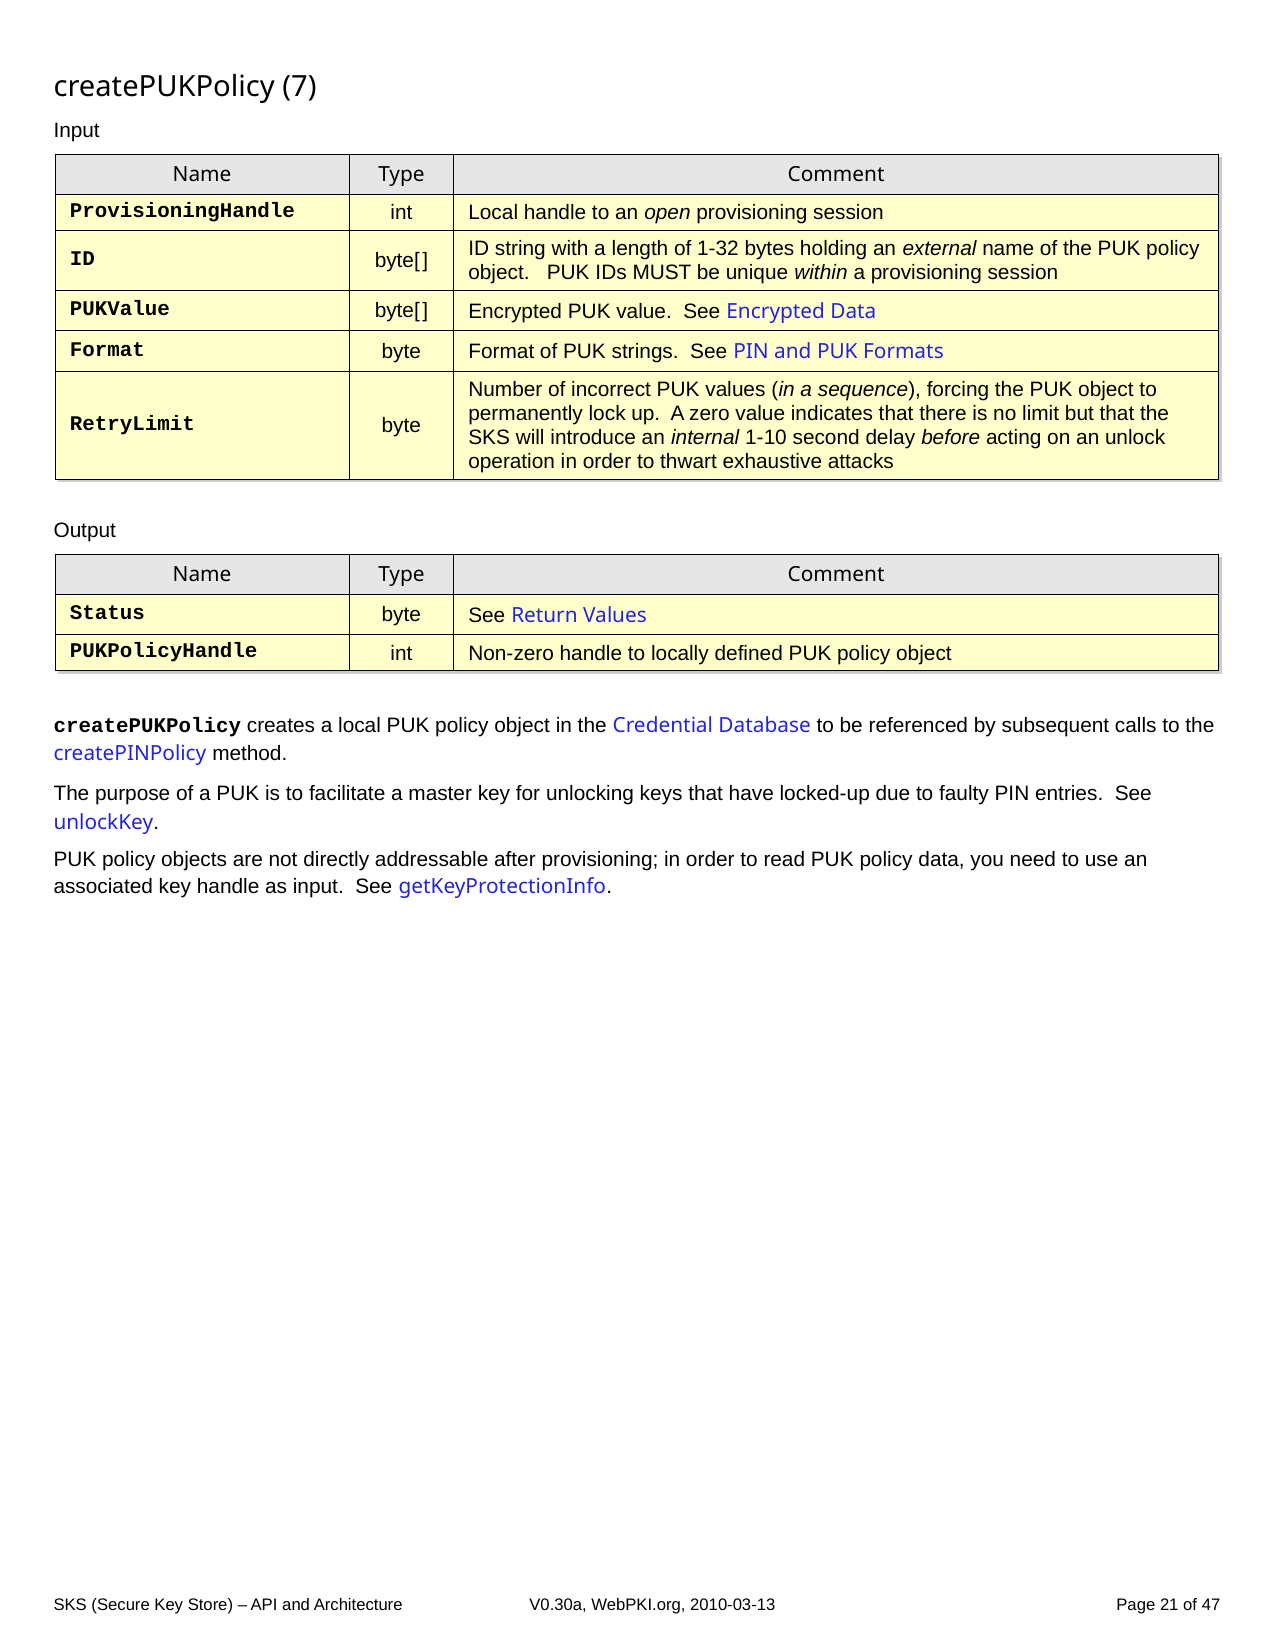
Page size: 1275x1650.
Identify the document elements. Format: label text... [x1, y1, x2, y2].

table_cell byte⁮[ ] [350, 231, 453, 290]
table_cell ID [56, 231, 349, 290]
text PUK policy objects are not directly addressable after provisioning; in order to read PUK policy data, you need to use an associated key handle as input. See getKeyProtectionInfo. [53, 847, 1221, 899]
text Output [53, 518, 1221, 542]
table_cell byte [350, 331, 453, 371]
table_header Name [56, 155, 349, 194]
table_cell Encrypted PUK value. See Encrypted Data [454, 291, 1218, 330]
table_cell Format [56, 331, 349, 371]
text Input [53, 118, 1221, 142]
table_cell Local handle to an open provisioning session [454, 195, 1218, 230]
table_cell Status [56, 595, 349, 634]
table_cell Number of incorrect PUK values (in a sequence), forcing the PUK object to permanently lock up. A zero value indicates that there is no limit but that the SKS will introduce an internal 1‑10 second delay before acting on an unlock operation in order to thwart exhaustive attacks [454, 372, 1218, 478]
table_cell byte [350, 372, 453, 478]
table_cell ID string with a length of 1-32 bytes holding an external name of the PUK policy object. PUK IDs MUST be unique within a provisioning session [454, 231, 1218, 290]
text createPUKPolicy creates a local PUK policy object in the Credential Database to be referenced by subsequent calls to the createPINPolicy method. [53, 710, 1221, 767]
table_cell int [350, 195, 453, 230]
table_cell byte [350, 595, 453, 634]
table_header Name [56, 555, 349, 594]
table_cell ProvisioningHandle [56, 195, 349, 230]
table_cell Non-zero handle to locally defined PUK policy object [454, 635, 1218, 670]
table_cell int [350, 635, 453, 670]
table_header Type [350, 555, 453, 594]
table_cell byte[ ] [350, 291, 453, 330]
table_header Comment [454, 555, 1218, 594]
table_cell RetryLimit [56, 372, 349, 478]
subtitle createPUKPolicy (7) [53, 66, 1221, 105]
table_cell PUKPolicyHandle [56, 635, 349, 670]
text The purpose of a PUK is to facilitate a master key for unlocking keys that have locked-up due to faulty PIN entries. See unlockKey. [53, 778, 1221, 835]
table_header Comment [454, 155, 1218, 194]
table_header Type [350, 155, 453, 194]
table_cell PUKValue [56, 291, 349, 330]
table_cell Format of PUK strings. See PIN and PUK Formats [454, 331, 1218, 371]
table_cell See Return Values [454, 595, 1218, 634]
